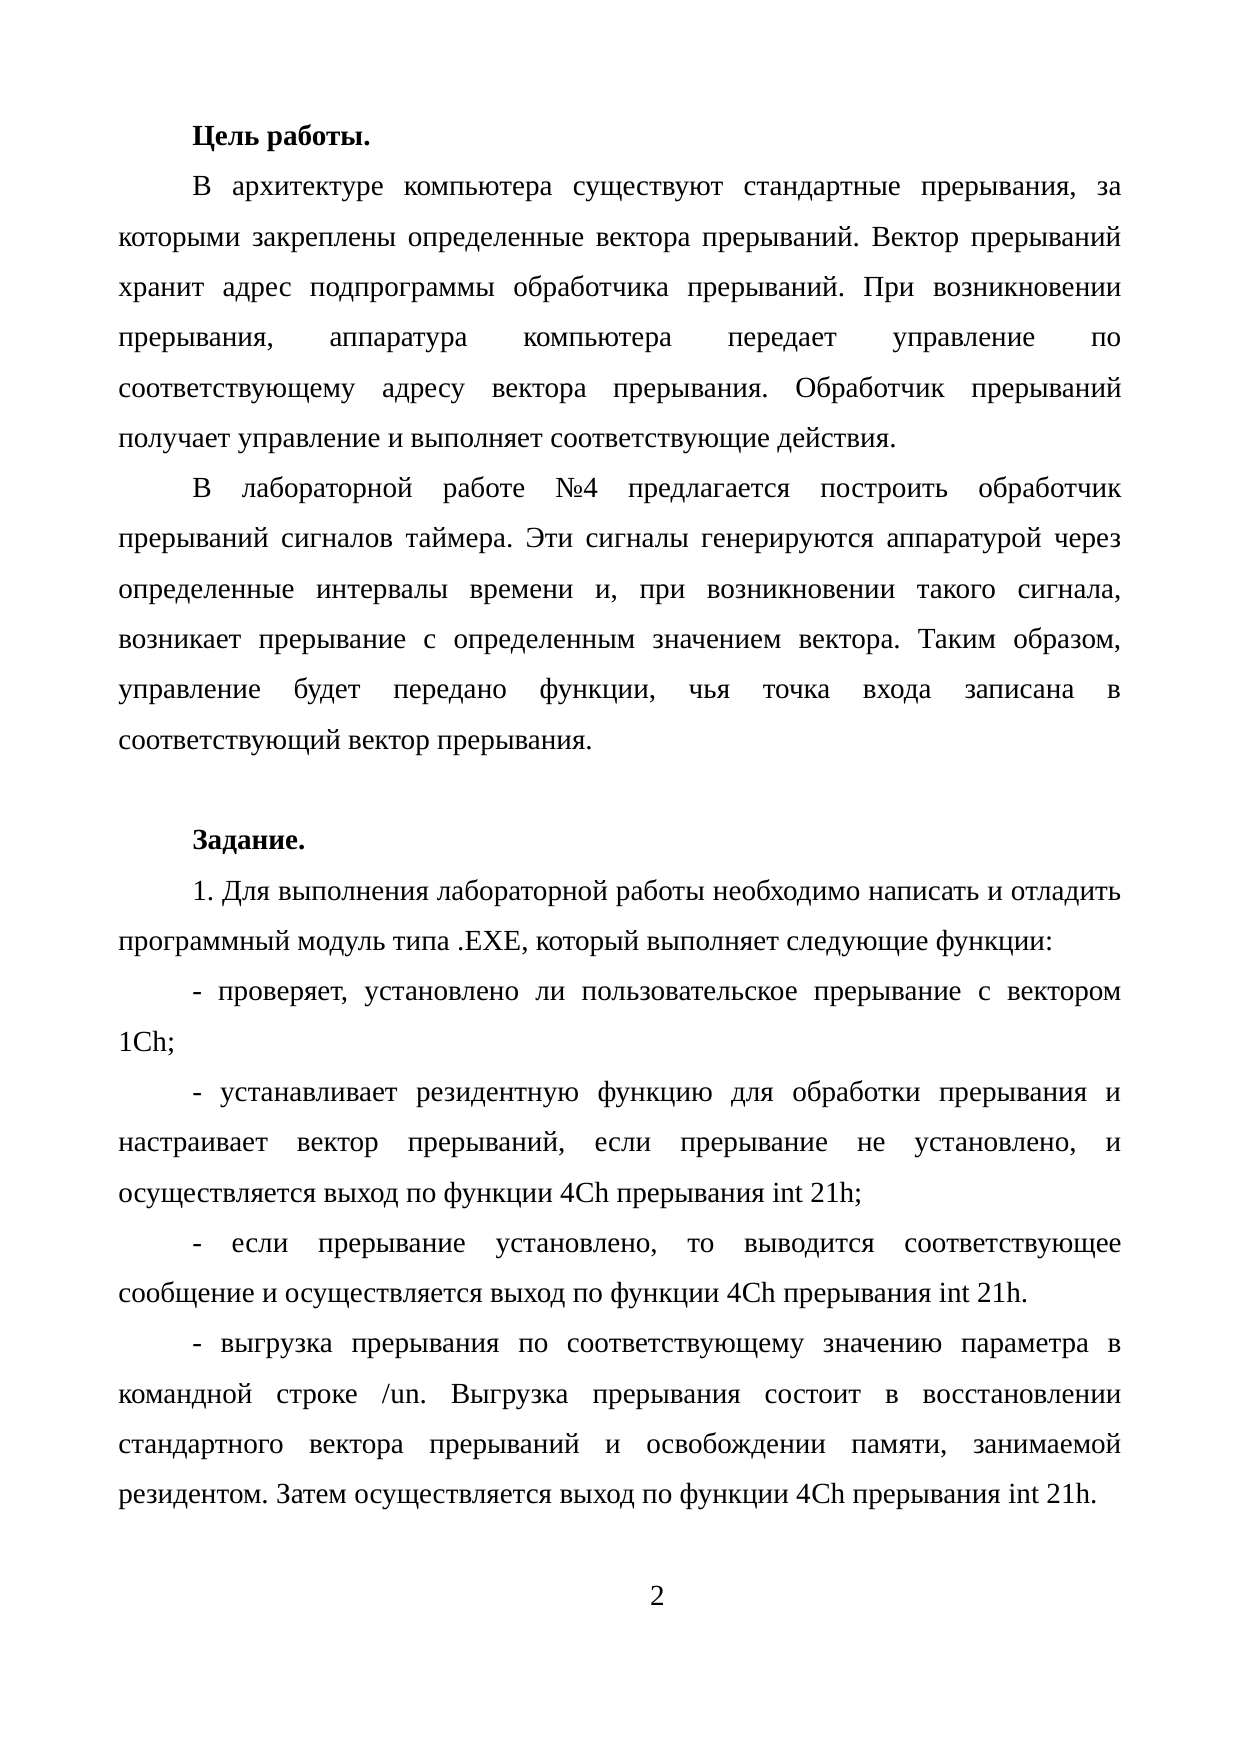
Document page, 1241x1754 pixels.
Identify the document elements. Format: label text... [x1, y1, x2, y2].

text - если прерывание установлено, то выводится соответствующее сообщение и осуществляется выход по функции 4Ch прерывания int 21h. [118, 1225, 1122, 1309]
subtitle Цель работы. [118, 118, 1122, 152]
text - устанавливает резидентную функцию для обработки прерывания и настраивает вектор прерываний, если прерывание не установлено, и осуществляется выход по функции 4Ch прерывания int 21h; [118, 1074, 1122, 1208]
text 1. Для выполнения лабораторной работы необходимо написать и отладить программный модуль типа .EXE, который выполняет следующие функции: [118, 873, 1122, 957]
subtitle Задание. [118, 822, 1122, 856]
text - проверяет, установлено ли пользовательское прерывание с вектором 1Ch; [118, 973, 1122, 1057]
text В лабораторной работе №4 предлагается построить обработчик прерываний сигналов таймера. Эти сигналы генерируются аппаратурой через определенные интервалы времени и, при возникновении такого сигнала, возникает прерывание с определенным значением вектора. Таким образом, управление будет передано функции, чья точка входа записана в соответствующий вектор прерывания. [118, 470, 1122, 755]
text - выгрузка прерывания по соответствующему значению параметра в командной строке /un. Выгрузка прерывания состоит в восстановлении стандартного вектора прерываний и освобождении памяти, занимаемой резидентом. Затем осуществляется выход по функции 4Ch прерывания int 21h. [118, 1326, 1122, 1510]
text В архитектуре компьютера существуют стандартные прерывания, за которыми закреплены определенные вектора прерываний. Вектор прерываний хранит адрес подпрограммы обработчика прерываний. При возникновении прерывания, аппаратура компьютера передает управление по соответствующему адресу вектора прерывания. Обработчик прерываний получает управление и выполняет соответствующие действия. [118, 168, 1122, 453]
